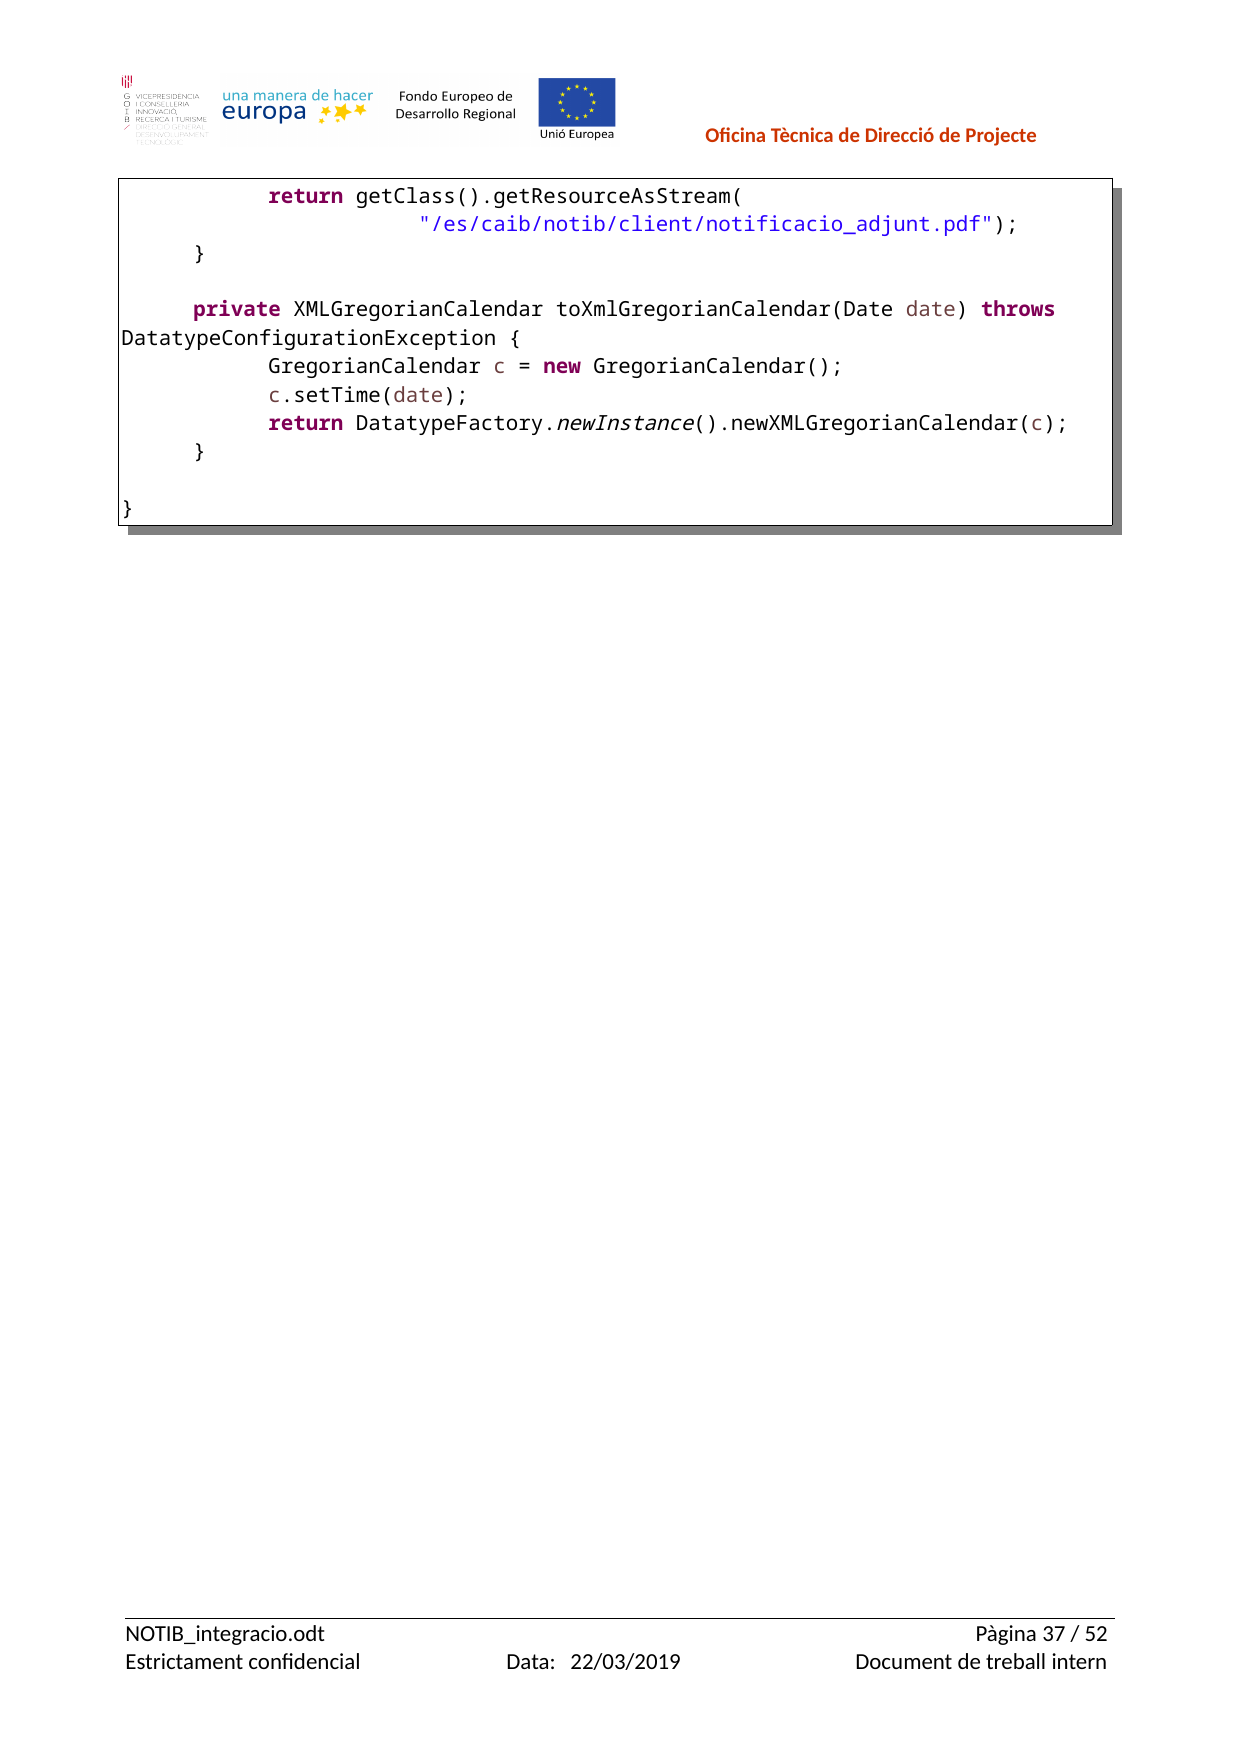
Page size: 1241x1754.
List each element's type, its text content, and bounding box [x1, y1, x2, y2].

text "/es/caib/notib/client/notificacio_adjunt.pdf"); [119, 206, 1112, 234]
picture [118, 73, 213, 147]
text } [119, 491, 1112, 525]
text GregorianCalendar c = new GregorianCalendar(); [119, 348, 1112, 377]
text return getClass().getResourceAsStream( [119, 179, 1112, 206]
picture [219, 73, 621, 147]
text } [119, 434, 1112, 465]
text c.setTime(date); [119, 377, 1112, 405]
text } [119, 234, 1112, 266]
text return DatatypeFactory.newInstance().newXMLGregorianCalendar(c); [119, 405, 1112, 434]
text private XMLGregorianCalendar toXmlGregorianCalendar(Date date) throws DatatypeConfigurationException { [119, 291, 1112, 348]
